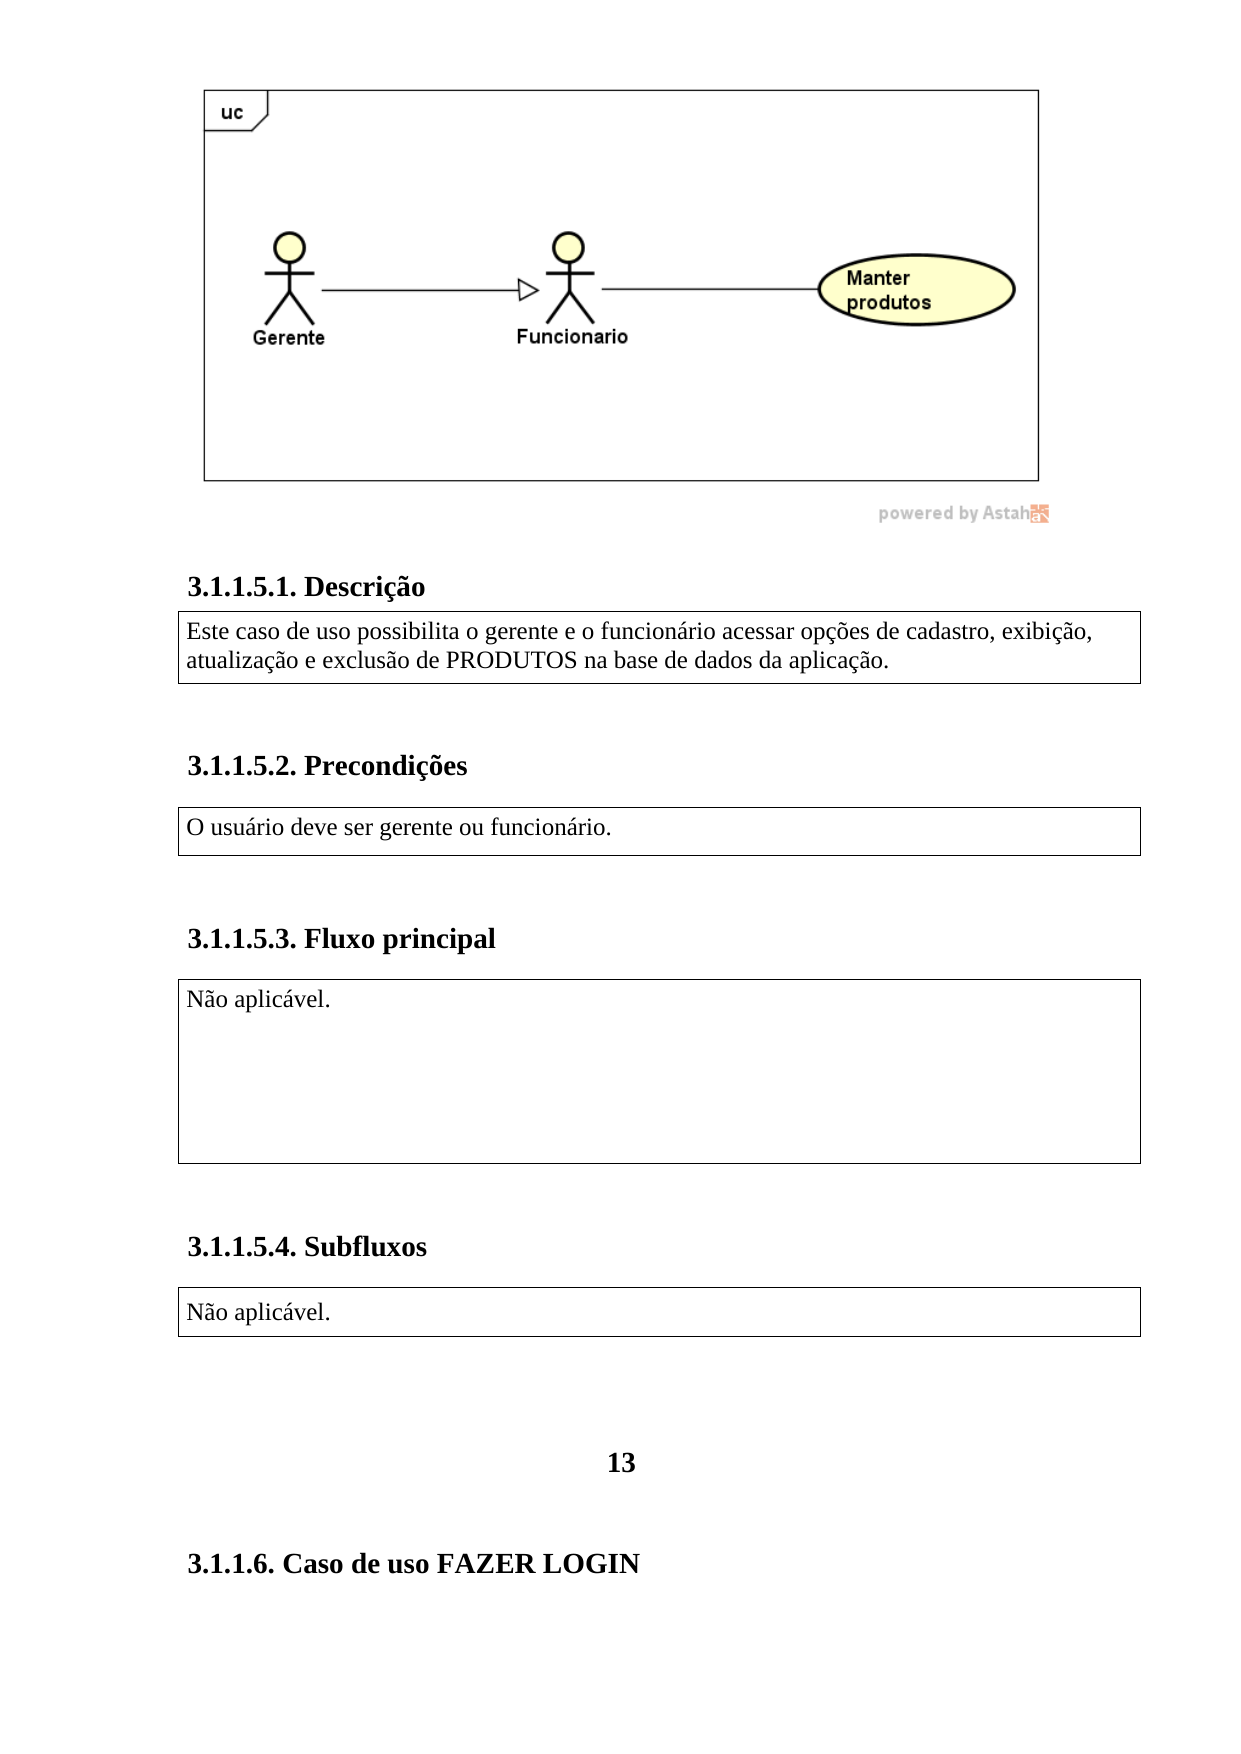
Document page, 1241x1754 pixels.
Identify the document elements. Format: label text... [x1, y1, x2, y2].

text 3.1.1.5.3. Fluxo principal [187, 921, 1055, 954]
text 3.1.1.6. Caso de uso FAZER LOGIN [187, 1546, 1055, 1579]
text 3.1.1.5.2. Precondições [187, 748, 1055, 782]
table_header Este caso de uso possibilita o gerente e o funcionário acessar opções de cadastro, exibição, atualização e exclusão de PRODUTOS na base de dados da aplicação. [179, 612, 1140, 683]
subtitle 3.1.1.5.4. Subfluxos [187, 1229, 1055, 1262]
table_header Não aplicável. [179, 1288, 1140, 1336]
table_header Não aplicável. [179, 980, 1140, 1163]
text 13 [187, 1446, 1055, 1479]
text 3.1.1.5.1. Descrição [187, 569, 1055, 603]
table_header O usuário deve ser gerente ou funcionário. [179, 808, 1140, 855]
picture [188, 75, 1054, 529]
